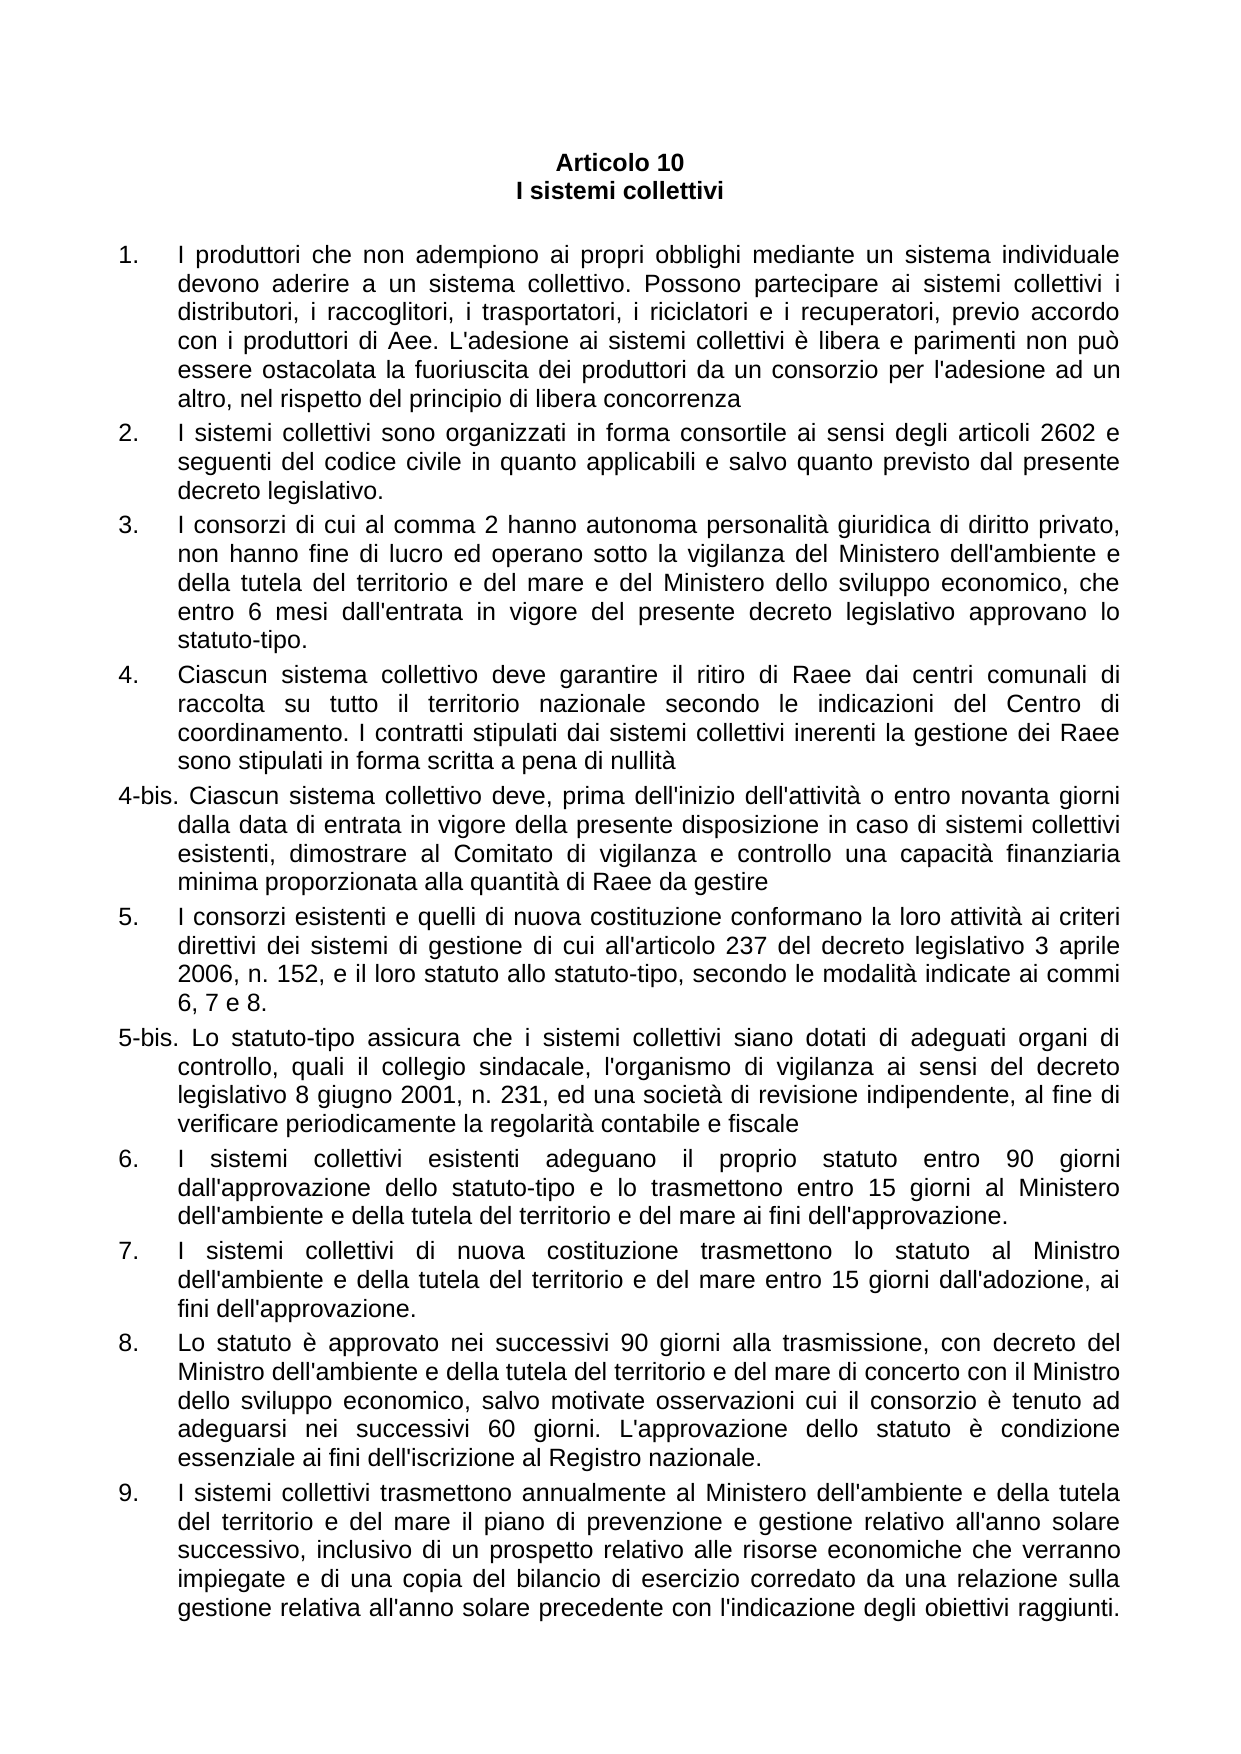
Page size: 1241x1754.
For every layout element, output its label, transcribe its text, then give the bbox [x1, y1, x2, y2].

text 4. Ciascun sistema collettivo deve garantire il ritiro di Raee dai centri comunali di raccolta su tutto il territorio nazionale secondo le indicazioni del Centro di coordinamento. I contratti stipulati dai sistemi collettivi inerenti la gestione dei Raee sono stipulati in forma scritta a pena di nullità [118, 660, 1122, 775]
text 5-bis. Lo statuto-tipo assicura che i sistemi collettivi siano dotati di adeguati organi di controllo, quali il collegio sindacale, l'organismo di vigilanza ai sensi del decreto legislativo 8 giugno 2001, n. 231, ed una società di revisione indipendente, al fine di verificare periodicamente la regolarità contabile e fiscale [118, 1023, 1122, 1138]
subtitle Articolo 10 I sistemi collettivi [118, 148, 1122, 205]
text 5. I consorzi esistenti e quelli di nuova costituzione conformano la loro attività ai criteri direttivi dei sistemi di gestione di cui all'articolo 237 del decreto legislativo 3 aprile 2006, n. 152, e il loro statuto allo statuto-tipo, secondo le modalità indicate ai commi 6, 7 e 8. [118, 902, 1122, 1017]
text 8. Lo statuto è approvato nei successivi 90 giorni alla trasmissione, con decreto del Ministro dell'ambiente e della tutela del territorio e del mare di concerto con il Ministro dello sviluppo economico, salvo motivate osservazioni cui il consorzio è tenuto ad adeguarsi nei successivi 60 giorni. L'approvazione dello statuto è condizione essenziale ai fini dell'iscrizione al Registro nazionale. [118, 1328, 1122, 1472]
text 3. I consorzi di cui al comma 2 hanno autonoma personalità giuridica di diritto privato, non hanno fine di lucro ed operano sotto la vigilanza del Ministero dell'ambiente e della tutela del territorio e del mare e del Ministero dello sviluppo economico, che entro 6 mesi dall'entrata in vigore del presente decreto legislativo approvano lo statuto-tipo. [118, 510, 1122, 654]
text 6. I sistemi collettivi esistenti adeguano il proprio statuto entro 90 giorni dall'approvazione dello statuto-tipo e lo trasmettono entro 15 giorni al Ministero dell'ambiente e della tutela del territorio e del mare ai fini dell'approvazione. [118, 1144, 1122, 1230]
text 1. I produttori che non adempiono ai propri obblighi mediante un sistema individuale devono aderire a un sistema collettivo. Possono partecipare ai sistemi collettivi i distributori, i raccoglitori, i trasportatori, i riciclatori e i recuperatori, previo accordo con i produttori di Aee. L'adesione ai sistemi collettivi è libera e parimenti non può essere ostacolata la fuoriuscita dei produttori da un consorzio per l'adesione ad un altro, nel rispetto del principio di libera concorrenza [118, 240, 1122, 412]
text 9. I sistemi collettivi trasmettono annualmente al Ministero dell'ambiente e della tutela del territorio e del mare il piano di prevenzione e gestione relativo all'anno solare successivo, inclusivo di un prospetto relativo alle risorse economiche che verranno impiegate e di una copia del bilancio di esercizio corredato da una relazione sulla gestione relativa all'anno solare precedente con l'indicazione degli obiettivi raggiunti. [118, 1478, 1122, 1622]
text 4-bis. Ciascun sistema collettivo deve, prima dell'inizio dell'attività o entro novanta giorni dalla data di entrata in vigore della presente disposizione in caso di sistemi collettivi esistenti, dimostrare al Comitato di vigilanza e controllo una capacità finanziaria minima proporzionata alla quantità di Raee da gestire [118, 781, 1122, 896]
text 7. I sistemi collettivi di nuova costituzione trasmettono lo statuto al Ministro dell'ambiente e della tutela del territorio e del mare entro 15 giorni dall'adozione, ai fini dell'approvazione. [118, 1236, 1122, 1322]
text 2. I sistemi collettivi sono organizzati in forma consortile ai sensi degli articoli 2602 e seguenti del codice civile in quanto applicabili e salvo quanto previsto dal presente decreto legislativo. [118, 418, 1122, 504]
